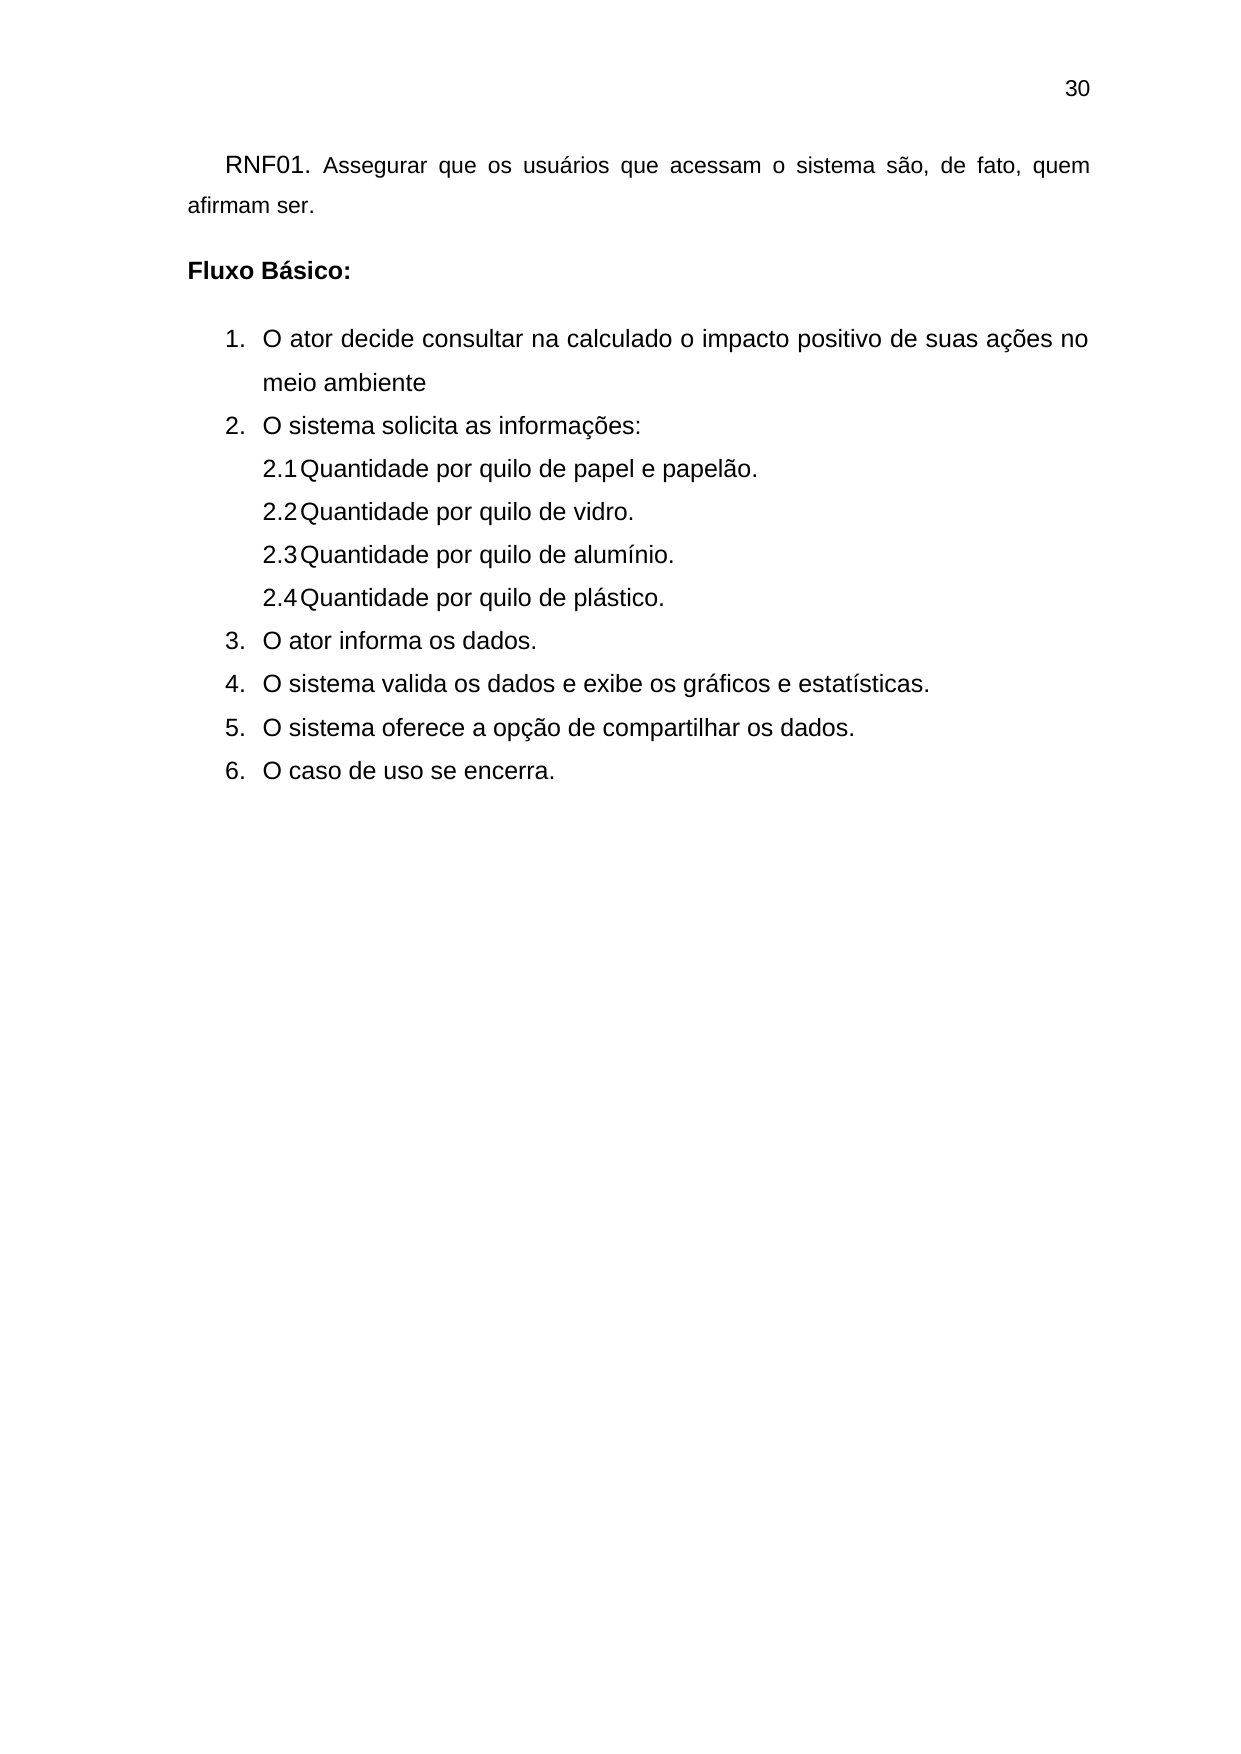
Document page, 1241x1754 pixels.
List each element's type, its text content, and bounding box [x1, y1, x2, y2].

text Fluxo Básico: [187, 256, 1090, 285]
list Quantidade por quilo de papel e papelão. [262, 454, 1090, 483]
list O caso de uso se encerra. [225, 756, 1090, 784]
list O sistema valida os dados e exibe os gráficos e estatísticas. [225, 669, 1090, 698]
list O ator decide consultar na calculado o impacto positivo de suas ações no meio ambiente [225, 324, 1090, 396]
list Quantidade por quilo de plástico. [262, 583, 1090, 612]
list O sistema solicita as informações: [225, 411, 1090, 439]
list Quantidade por quilo de vidro. [262, 497, 1090, 526]
list O sistema oferece a opção de compartilhar os dados. [225, 713, 1090, 741]
text RNF01. Assegurar que os usuários que acessam o sistema são, de fato, quem afirmam ser. [187, 150, 1090, 218]
list O ator informa os dados. [225, 626, 1090, 655]
list Quantidade por quilo de alumínio. [262, 540, 1090, 569]
